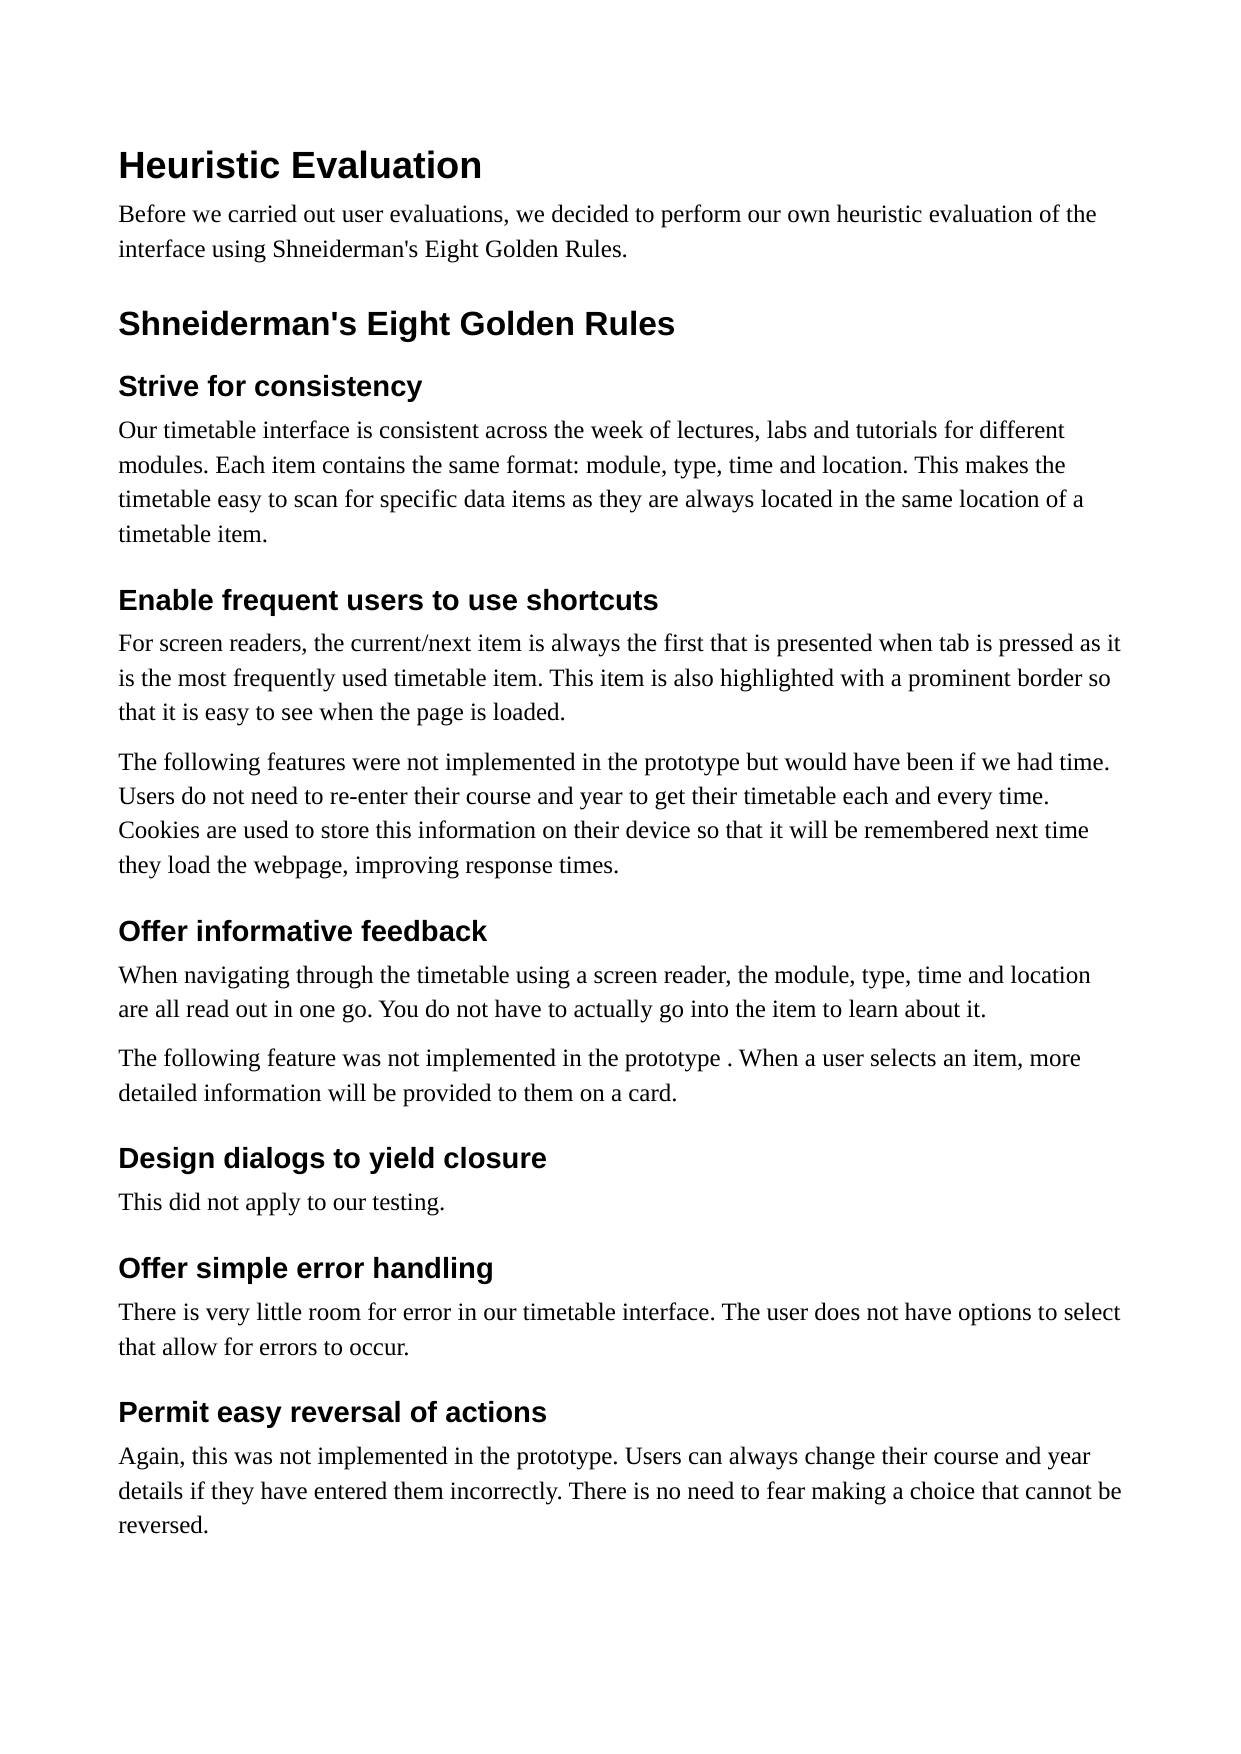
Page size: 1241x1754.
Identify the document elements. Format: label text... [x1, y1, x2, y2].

subtitle Heuristic Evaluation [118, 143, 1122, 187]
text The following features were not implemented in the prototype but would have been if we had time. Users do not need to re-enter their course and year to get their timetable each and every time. Cookies are used to store this information on their device so that it will be remembered next time they load the webpage, improving response times. [118, 747, 1122, 879]
text Our timetable interface is consistent across the week of lectures, labs and tutorials for different modules. Each item contains the same format: module, type, time and location. This makes the timetable easy to scan for specific data items as they are always located in the same location of a timetable item. [118, 415, 1122, 548]
text Before we carried out user evaluations, we decided to perform our own heuristic evaluation of the interface using Shneiderman's Eight Golden Rules. [118, 199, 1122, 262]
text There is very little room for error in our timetable interface. The user does not have options to select that allow for errors to occur. [118, 1297, 1122, 1360]
text Again, this was not implemented in the prototype. Users can always change their course and year details if they have entered them incorrectly. There is no need to fear making a choice that cannot be reversed. [118, 1441, 1122, 1539]
text The following feature was not implemented in the prototype . When a user selects an item, more detailed information will be provided to them on a card. [118, 1043, 1122, 1106]
text When navigating through the timetable using a screen reader, the module, type, time and location are all read out in one go. You do not have to actually go into the item to learn about it. [118, 960, 1122, 1023]
text This did not apply to our testing. [118, 1187, 1122, 1216]
text For screen readers, the current/next item is always the first that is presented when tab is pressed as it is the most frequently used timetable item. This item is also highlighted with a prominent border so that it is easy to see when the page is loaded. [118, 628, 1122, 726]
subtitle Offer simple error handling [118, 1251, 1122, 1284]
subtitle Offer informative feedback [118, 914, 1122, 947]
subtitle Permit easy reversal of actions [118, 1395, 1122, 1429]
subtitle Shneiderman's Eight Golden Rules [118, 304, 1122, 342]
subtitle Enable frequent users to use shortcuts [118, 582, 1122, 616]
subtitle Strive for consistency [118, 369, 1122, 403]
subtitle Design dialogs to yield closure [118, 1141, 1122, 1175]
